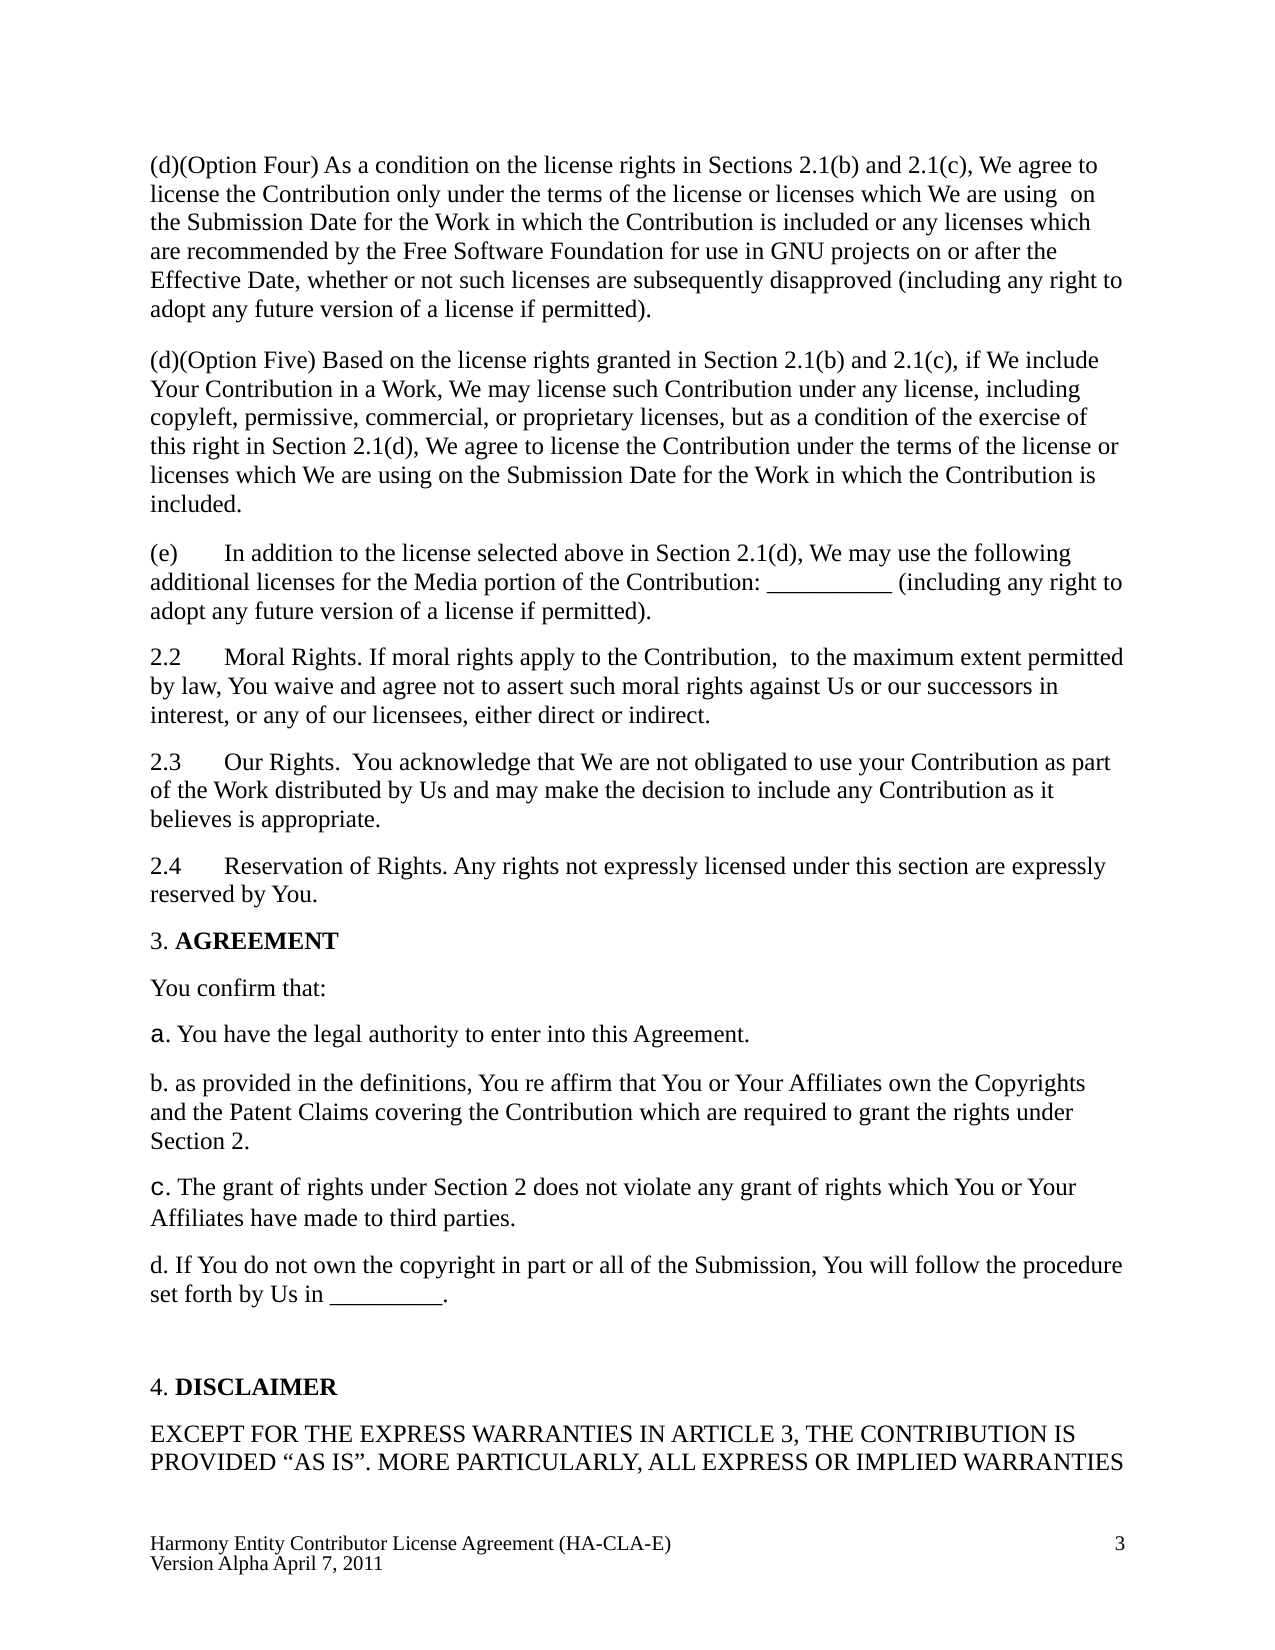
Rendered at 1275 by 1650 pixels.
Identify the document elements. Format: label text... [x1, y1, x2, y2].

text 2.2 Moral Rights. If moral rights apply to the Contribution, to the maximum extent permitted by law, You waive and agree not to assert such moral rights against Us or our successors in interest, or any of our licensees, either direct or indirect. [150, 642, 1125, 729]
text c. The grant of rights under Section 2 does not violate any grant of rights which You or Your Affiliates have made to third parties. [150, 1172, 1125, 1232]
text (d)(Option Four) As a condition on the license rights in Sections 2.1(b) and 2.1(c), We agree to license the Contribution only under the terms of the license or licenses which We are using on the Submission Date for the Work in which the Contribution is included or any licenses which are recommended by the Free Software Foundation for use in GNU projects on or after the Effective Date, whether or not such licenses are subsequently disapproved (including any right to adopt any future version of a license if permitted). [150, 150, 1125, 322]
text a. You have the legal authority to enter into this Agreement. [150, 1019, 1125, 1050]
text (e) In addition to the license selected above in Section 2.1(d), We may use the following additional licenses for the Media portion of the Contribution: __________ (including any right to adopt any future version of a license if permitted). [150, 538, 1125, 624]
text 2.4 Reservation of Rights. Any rights not expressly licensed under this section are expressly reserved by You. [150, 851, 1125, 908]
text You confirm that: [150, 973, 1125, 1002]
text 2.3 Our Rights. You acknowledge that We are not obligated to use your Contribution as part of the Work distributed by Us and may make the decision to include any Contribution as it believes is appropriate. [150, 747, 1125, 833]
text EXCEPT FOR THE EXPRESS WARRANTIES IN ARTICLE 3, THE CONTRIBUTION IS PROVIDED “AS IS”. MORE PARTICULARLY, ALL EXPRESS OR IMPLIED WARRANTIES [150, 1419, 1125, 1476]
text 3. AGREEMENT [150, 926, 1125, 955]
text (d)(Option Five) Based on the license rights granted in Section 2.1(b) and 2.1(c), if We include Your Contribution in a Work, We may license such Contribution under any license, including copyleft, permissive, commercial, or proprietary licenses, but as a condition of the exercise of this right in Section 2.1(d), We agree to license the Contribution under the terms of the license or licenses which We are using on the Submission Date for the Work in which the Contribution is included. [150, 345, 1125, 517]
text 4. DISCLAIMER [150, 1372, 1125, 1401]
text b. as provided in the definitions, You re affirm that You or Your Affiliates own the Copyrights and the Patent Claims covering the Contribution which are required to grant the rights under Section 2. [150, 1068, 1125, 1154]
text d. If You do not own the copyright in part or all of the Submission, You will follow the procedure set forth by Us in _________. [150, 1250, 1125, 1307]
